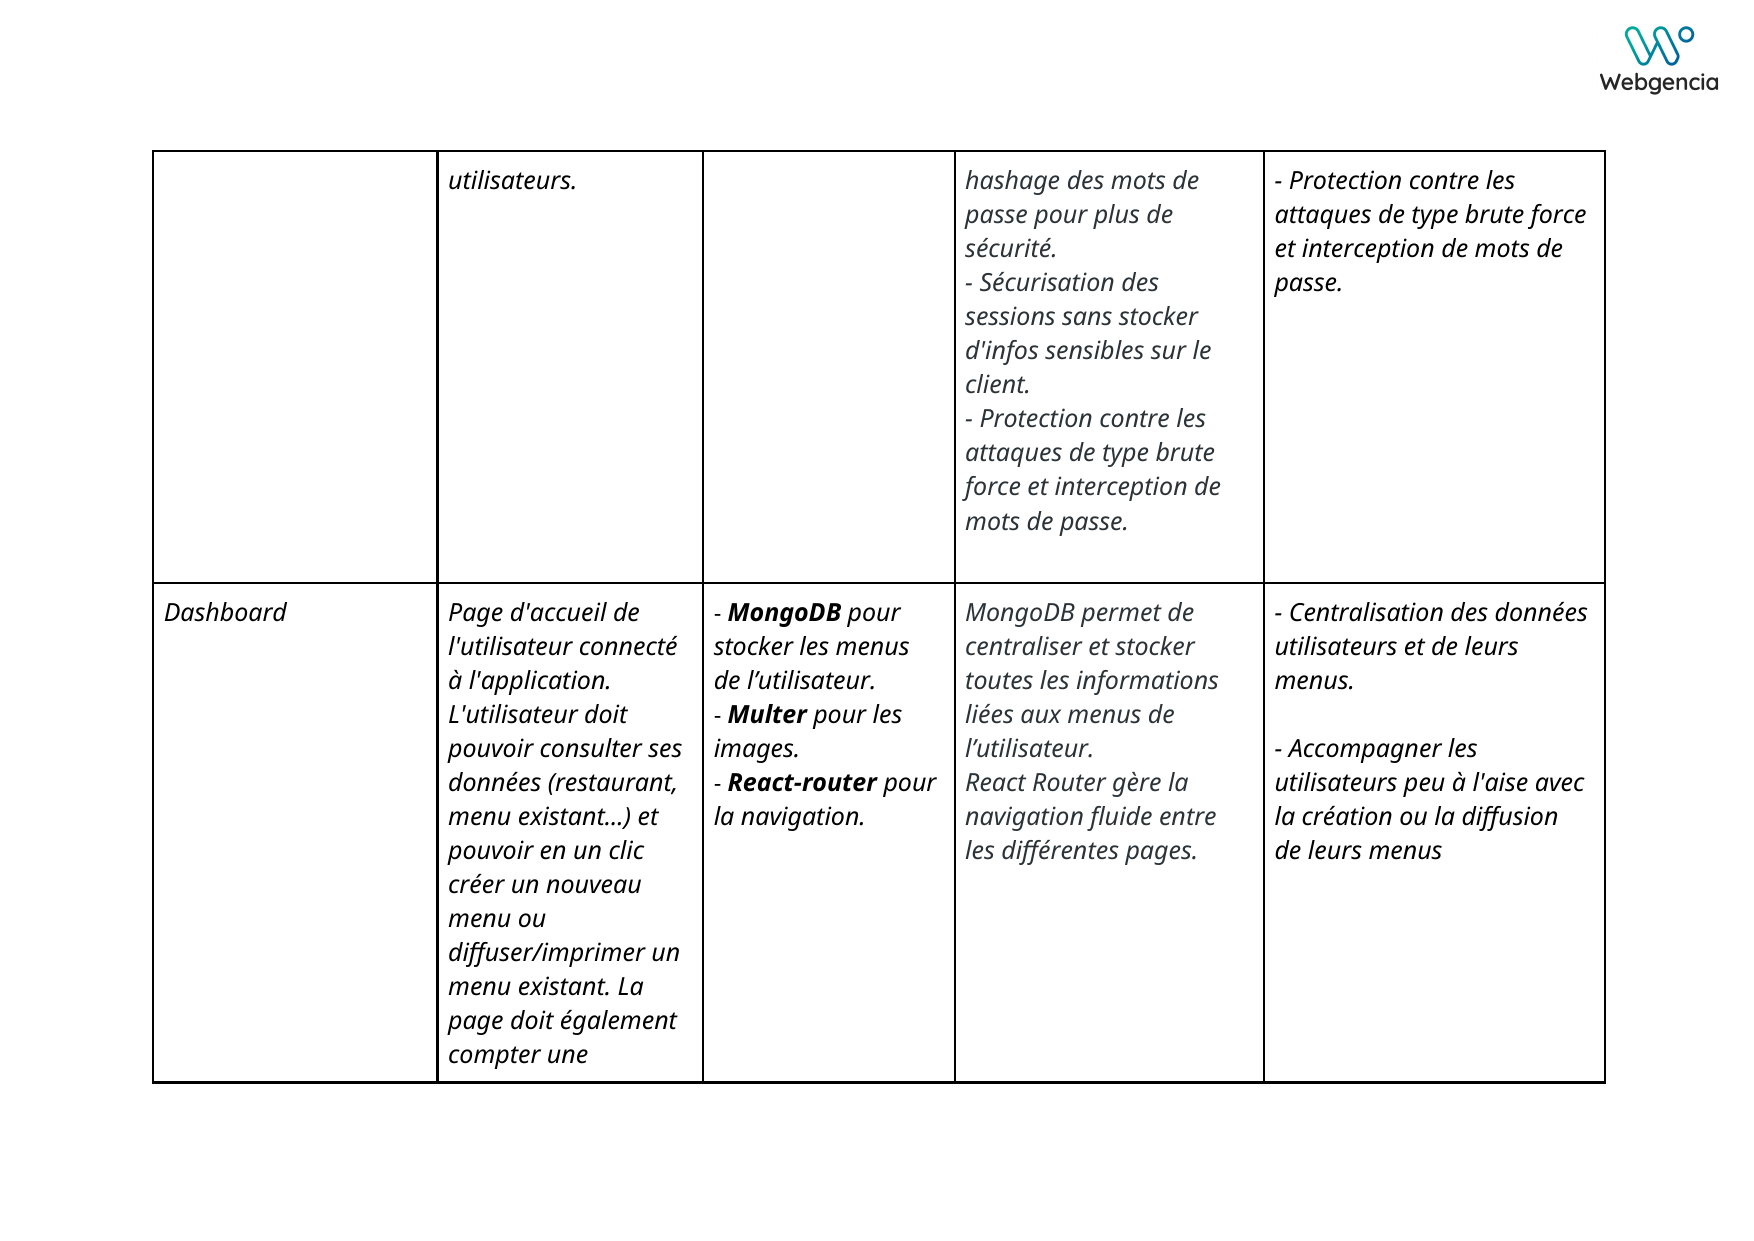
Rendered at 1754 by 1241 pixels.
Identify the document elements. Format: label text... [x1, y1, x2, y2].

table_cell Dashboard [154, 584, 436, 1081]
table_cell utilisateurs. [439, 152, 702, 582]
table_cell hashage des mots de passe pour plus de sécurité. - Sécurisation des sessions sans stocker d'infos sensibles sur le client. - Protection contre les attaques de type brute force et interception de mots de passe. [956, 152, 1263, 582]
table_cell - Centralisation des données utilisateurs et de leurs menus. - Accompagner les utilisateurs peu à l'aise avec la création ou la diffusion de leurs menus [1265, 584, 1604, 1081]
table_cell - Protection contre les attaques de type brute force et interception de mots de passe. [1265, 152, 1604, 582]
picture [1580, 20, 1739, 101]
table_cell MongoDB permet de centraliser et stocker toutes les informations liées aux menus de l’utilisateur. React Router gère la navigation fluide entre les différentes pages. [956, 584, 1263, 1081]
table_cell [704, 152, 954, 582]
table_cell - MongoDB pour stocker les menus de l’utilisateur. - Multer pour les images. - React-router pour la navigation. [704, 584, 954, 1081]
table_cell Page d'accueil de l'utilisateur connecté à l'application. L'utilisateur doit pouvoir consulter ses données (restaurant, menu existant...) et pouvoir en un clic créer un nouveau menu ou diffuser/imprimer un menu existant. La page doit également compter une [439, 584, 702, 1081]
table_cell [154, 152, 436, 582]
